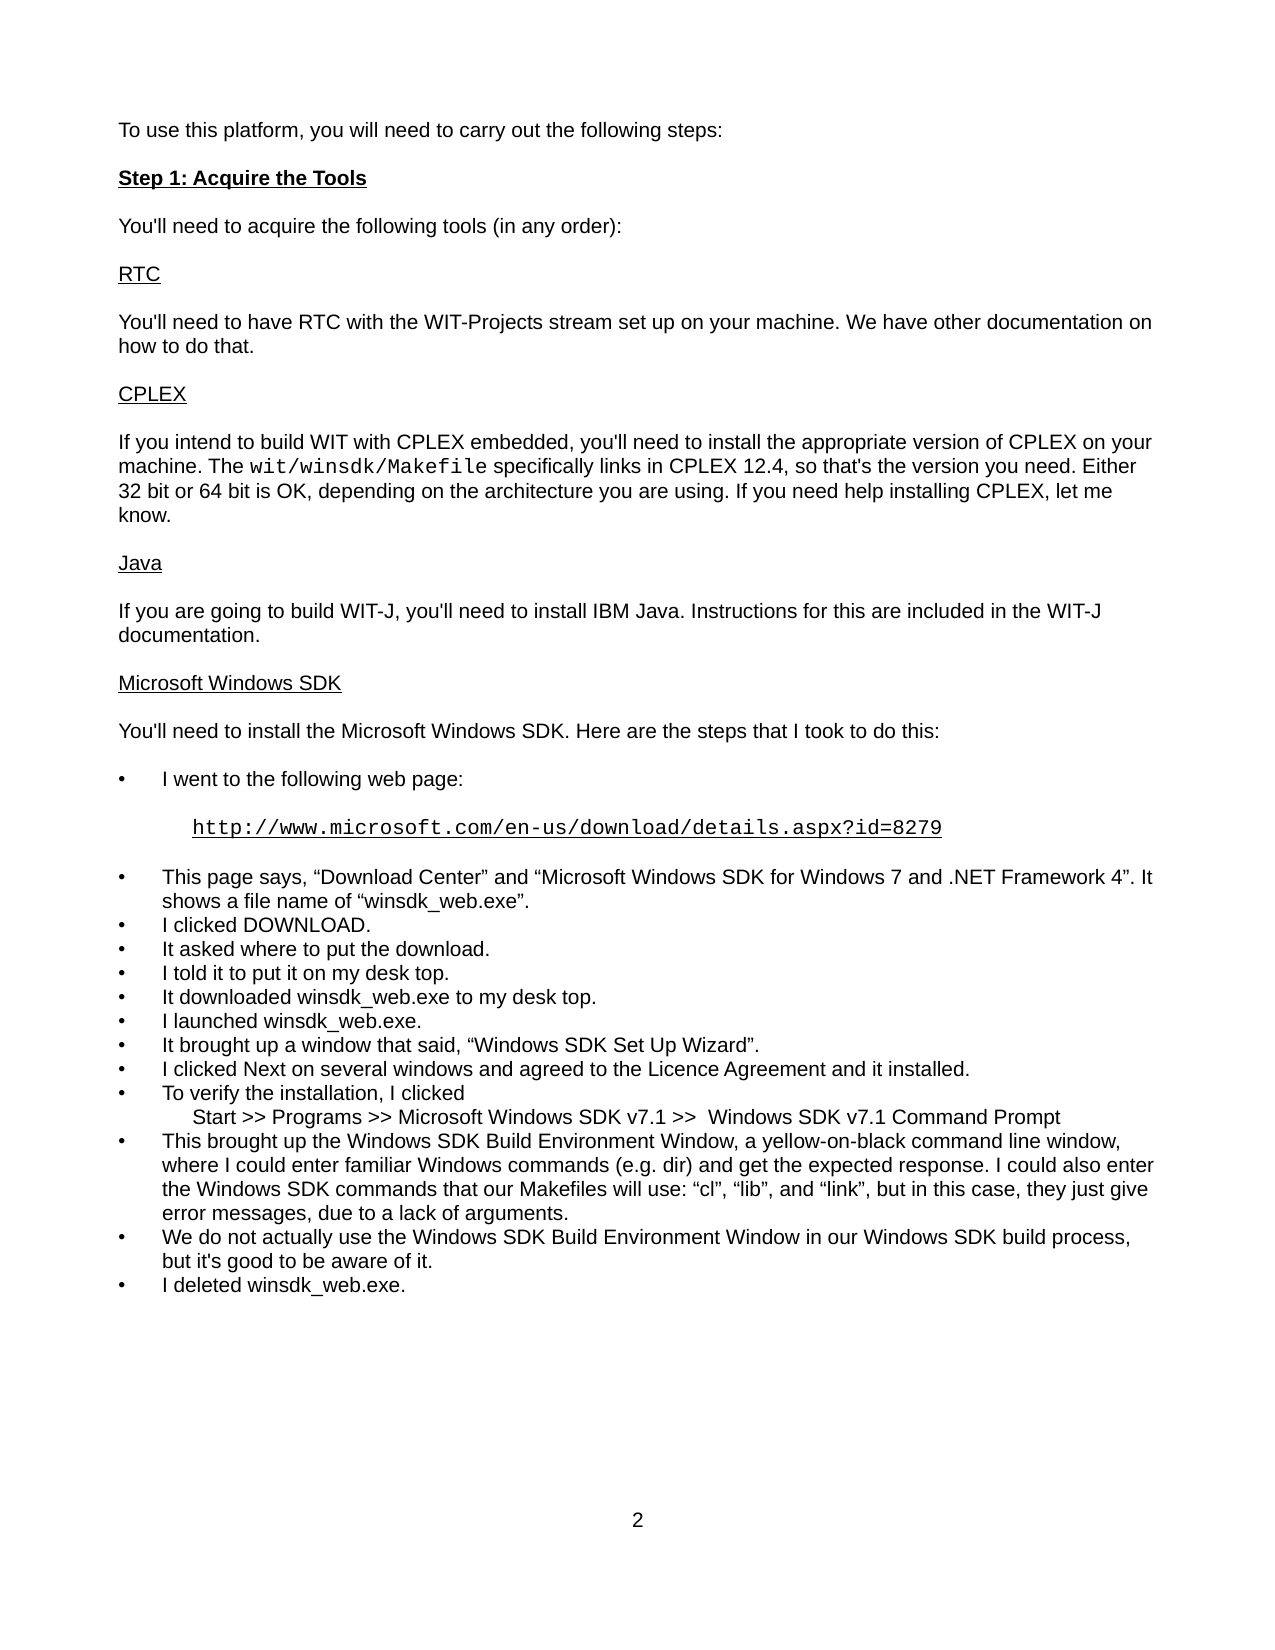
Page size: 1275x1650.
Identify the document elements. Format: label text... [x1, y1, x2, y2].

list I launched winsdk_web.exe. [118, 1009, 1157, 1033]
list I clicked Next on several windows and agreed to the Licence Agreement and it installed. [118, 1057, 1157, 1081]
text RTC [118, 262, 1157, 286]
text Microsoft Windows SDK [118, 671, 1157, 695]
text You'll need to install the Microsoft Windows SDK. Here are the steps that I took to do this: [118, 719, 1157, 743]
text You'll need to acquire the following tools (in any order): [118, 214, 1157, 238]
list This brought up the Windows SDK Build Environment Window, a yellow-on-black command line window, where I could enter familiar Windows commands (e.g. dir) and get the expected response. I could also enter the Windows SDK commands that our Makefiles will use: “cl”, “lib”, and “link”, but in this case, they just give error messages, due to a lack of arguments. [118, 1129, 1157, 1225]
list I deleted winsdk_web.exe. [118, 1273, 1157, 1297]
text Step 1: Acquire the Tools [118, 166, 1157, 190]
list This page says, “Download Center” and “Microsoft Windows SDK for Windows 7 and .NET Framework 4”. It shows a file name of “winsdk_web.exe”. [118, 865, 1157, 913]
list I told it to put it on my desk top. [118, 961, 1157, 985]
list I went to the following web page: [118, 767, 1157, 791]
text You'll need to have RTC with the WIT-Projects stream set up on your machine. We have other documentation on how to do that. [118, 310, 1157, 358]
text To use this platform, you will need to carry out the following steps: [118, 118, 1157, 142]
text Java [118, 551, 1157, 575]
list We do not actually use the Windows SDK Build Environment Window in our Windows SDK build process, but it's good to be aware of it. [118, 1225, 1157, 1273]
text If you intend to build WIT with CPLEX embedded, you'll need to install the appropriate version of CPLEX on your machine. The wit/winsdk/Makefile specifically links in CPLEX 12.4, so that's the version you need. Either 32 bit or 64 bit is OK, depending on the architecture you are using. If you need help installing CPLEX, let me know. [118, 429, 1157, 527]
list It brought up a window that said, “Windows SDK Set Up Wizard”. [118, 1033, 1157, 1057]
list I clicked DOWNLOAD. [118, 913, 1157, 937]
list It downloaded winsdk_web.exe to my desk top. [118, 985, 1157, 1009]
text http://www.microsoft.com/en-us/download/details.aspx?id=8279 [118, 815, 1157, 841]
list It asked where to put the download. [118, 937, 1157, 961]
text Start >> Programs >> Microsoft Windows SDK v7.1 >> Windows SDK v7.1 Command Prompt [118, 1105, 1157, 1129]
list To verify the installation, I clicked [118, 1081, 1157, 1105]
text CPLEX [118, 382, 1157, 406]
text If you are going to build WIT-J, you'll need to install IBM Java. Instructions for this are included in the WIT-J documentation. [118, 599, 1157, 647]
